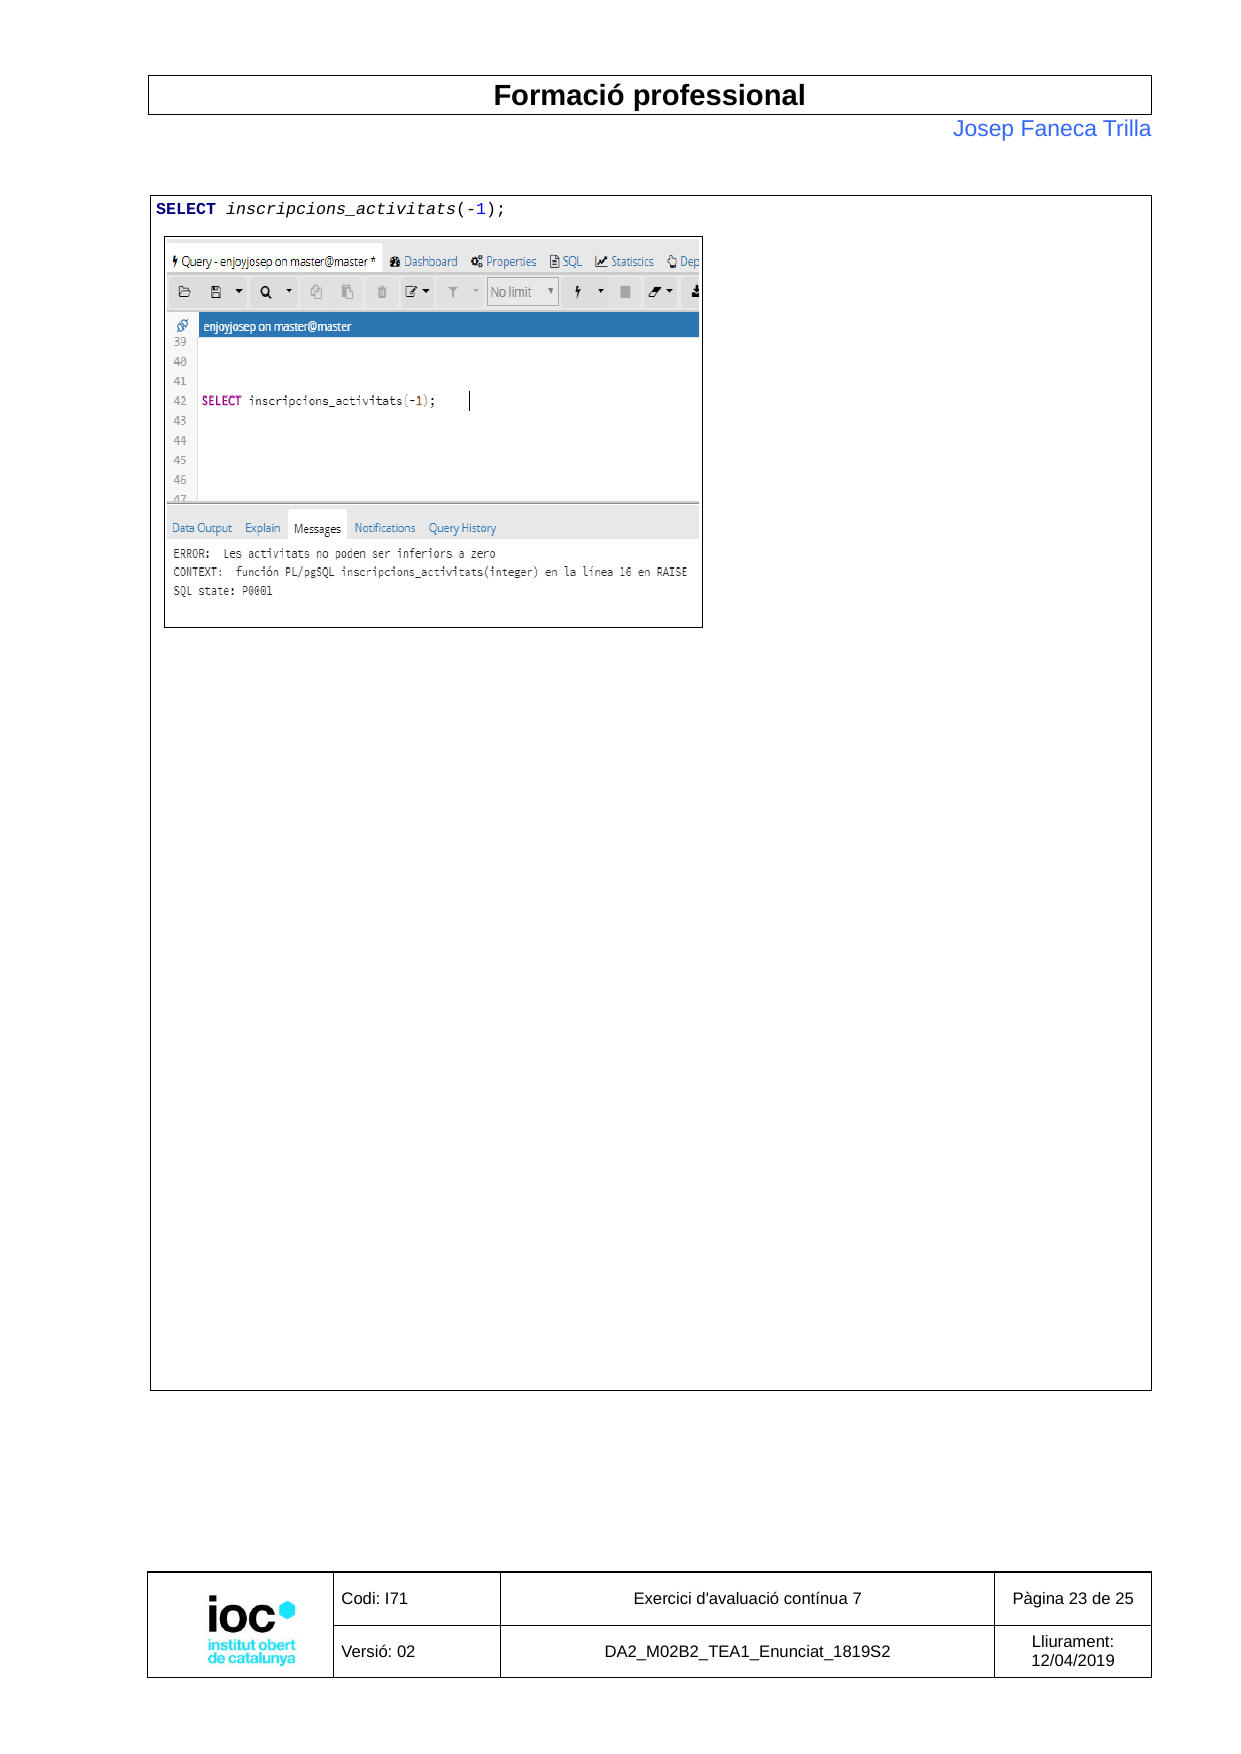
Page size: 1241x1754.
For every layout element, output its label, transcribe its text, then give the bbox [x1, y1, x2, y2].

table_header [151, 240, 1151, 1390]
table_header SELECT inscripcions_activitats(-1); [151, 196, 1151, 239]
picture [195, 1581, 309, 1677]
picture [167, 239, 700, 625]
